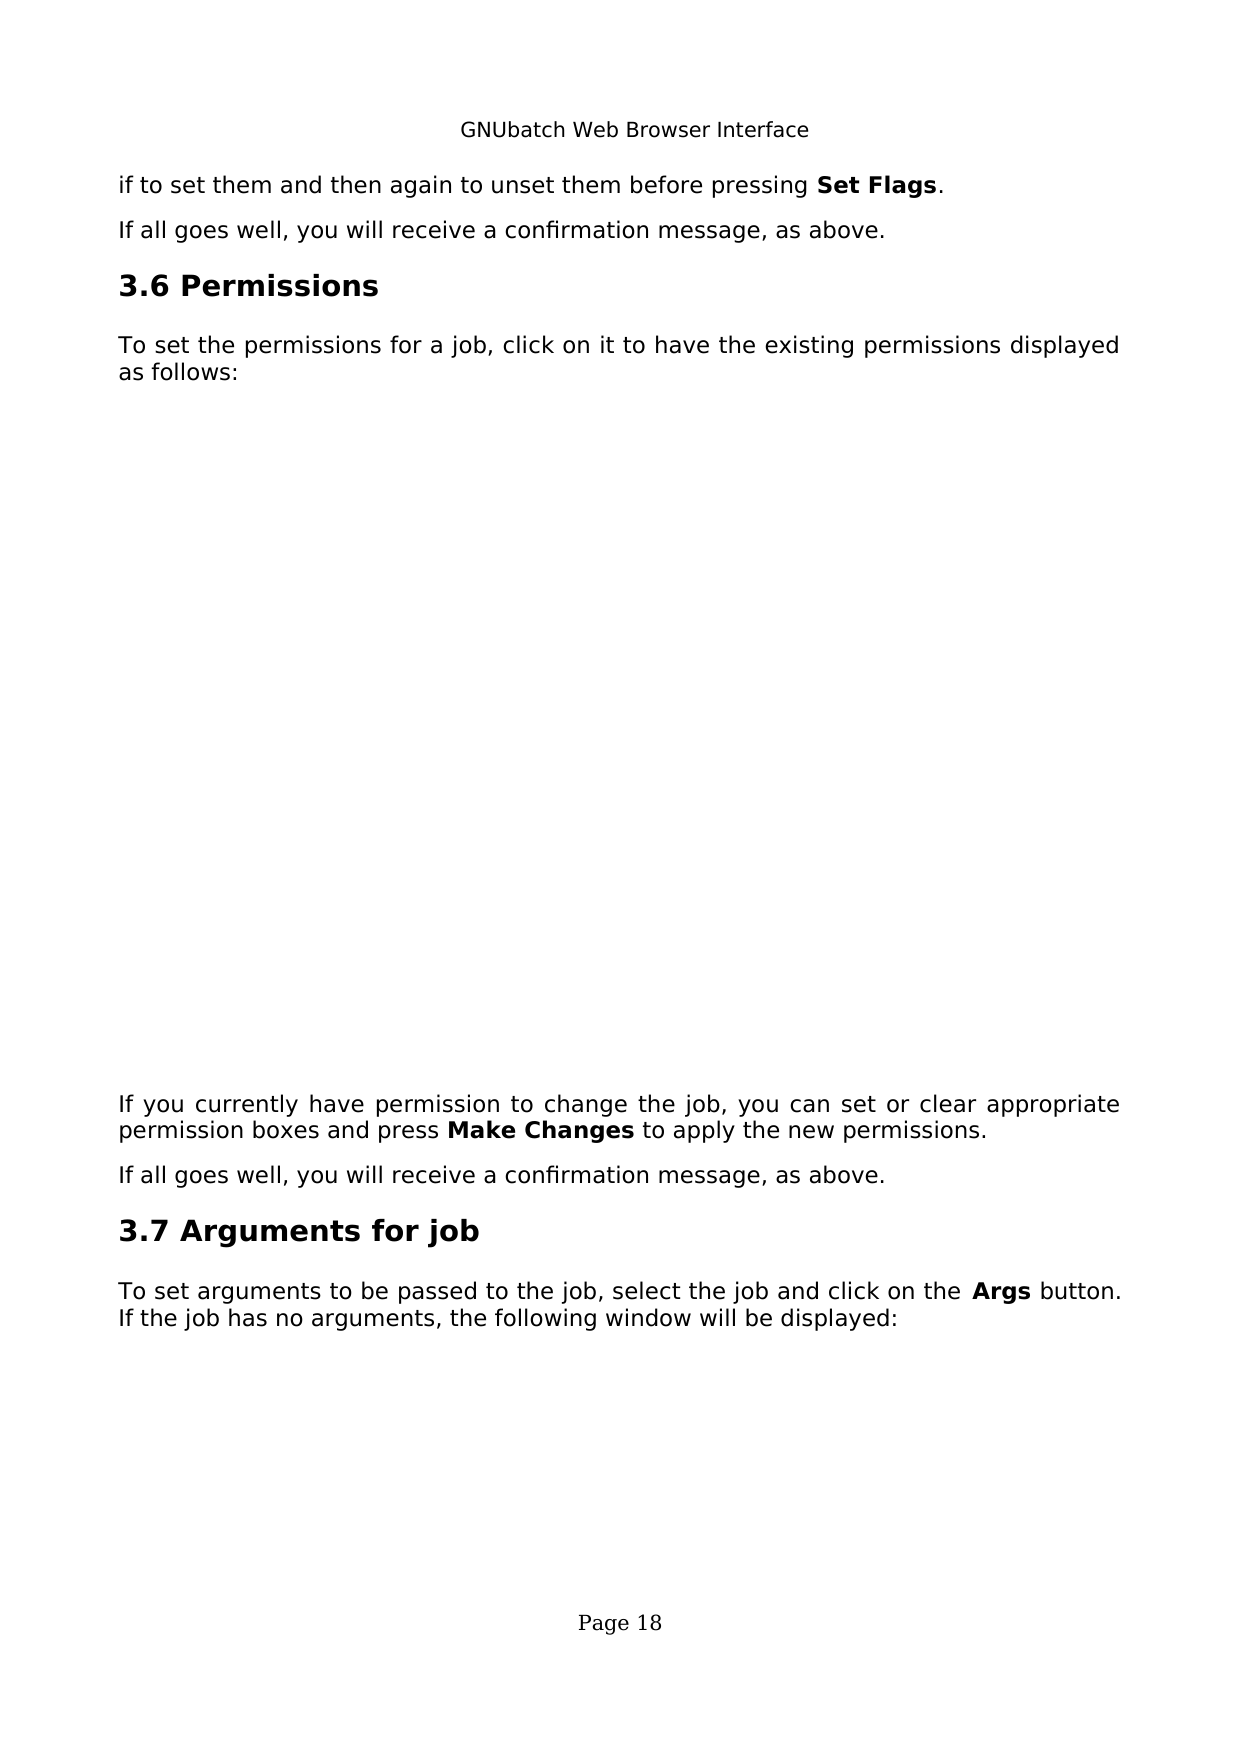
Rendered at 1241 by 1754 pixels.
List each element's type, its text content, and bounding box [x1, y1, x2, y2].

text If all goes well, you will receive a confirmation message, as above. [118, 217, 1122, 244]
text To set the permissions for a job, click on it to have the existing permissions displayed as follows: [118, 332, 1122, 386]
text To set arguments to be passed to the job, select the job and click on the Args button. If the job has no arguments, the following window will be displayed: [118, 1278, 1122, 1332]
subtitle Arguments for job [118, 1214, 1122, 1249]
text if to set them and then again to unset them before pressing Set Flags. [118, 172, 1122, 199]
subtitle Permissions [118, 269, 1122, 303]
text If all goes well, you will receive a confirmation message, as above. [118, 1163, 1122, 1189]
text If you currently have permission to change the job, you can set or clear appropriate permission boxes and press Make Changes to apply the new permissions. [118, 404, 1122, 1144]
